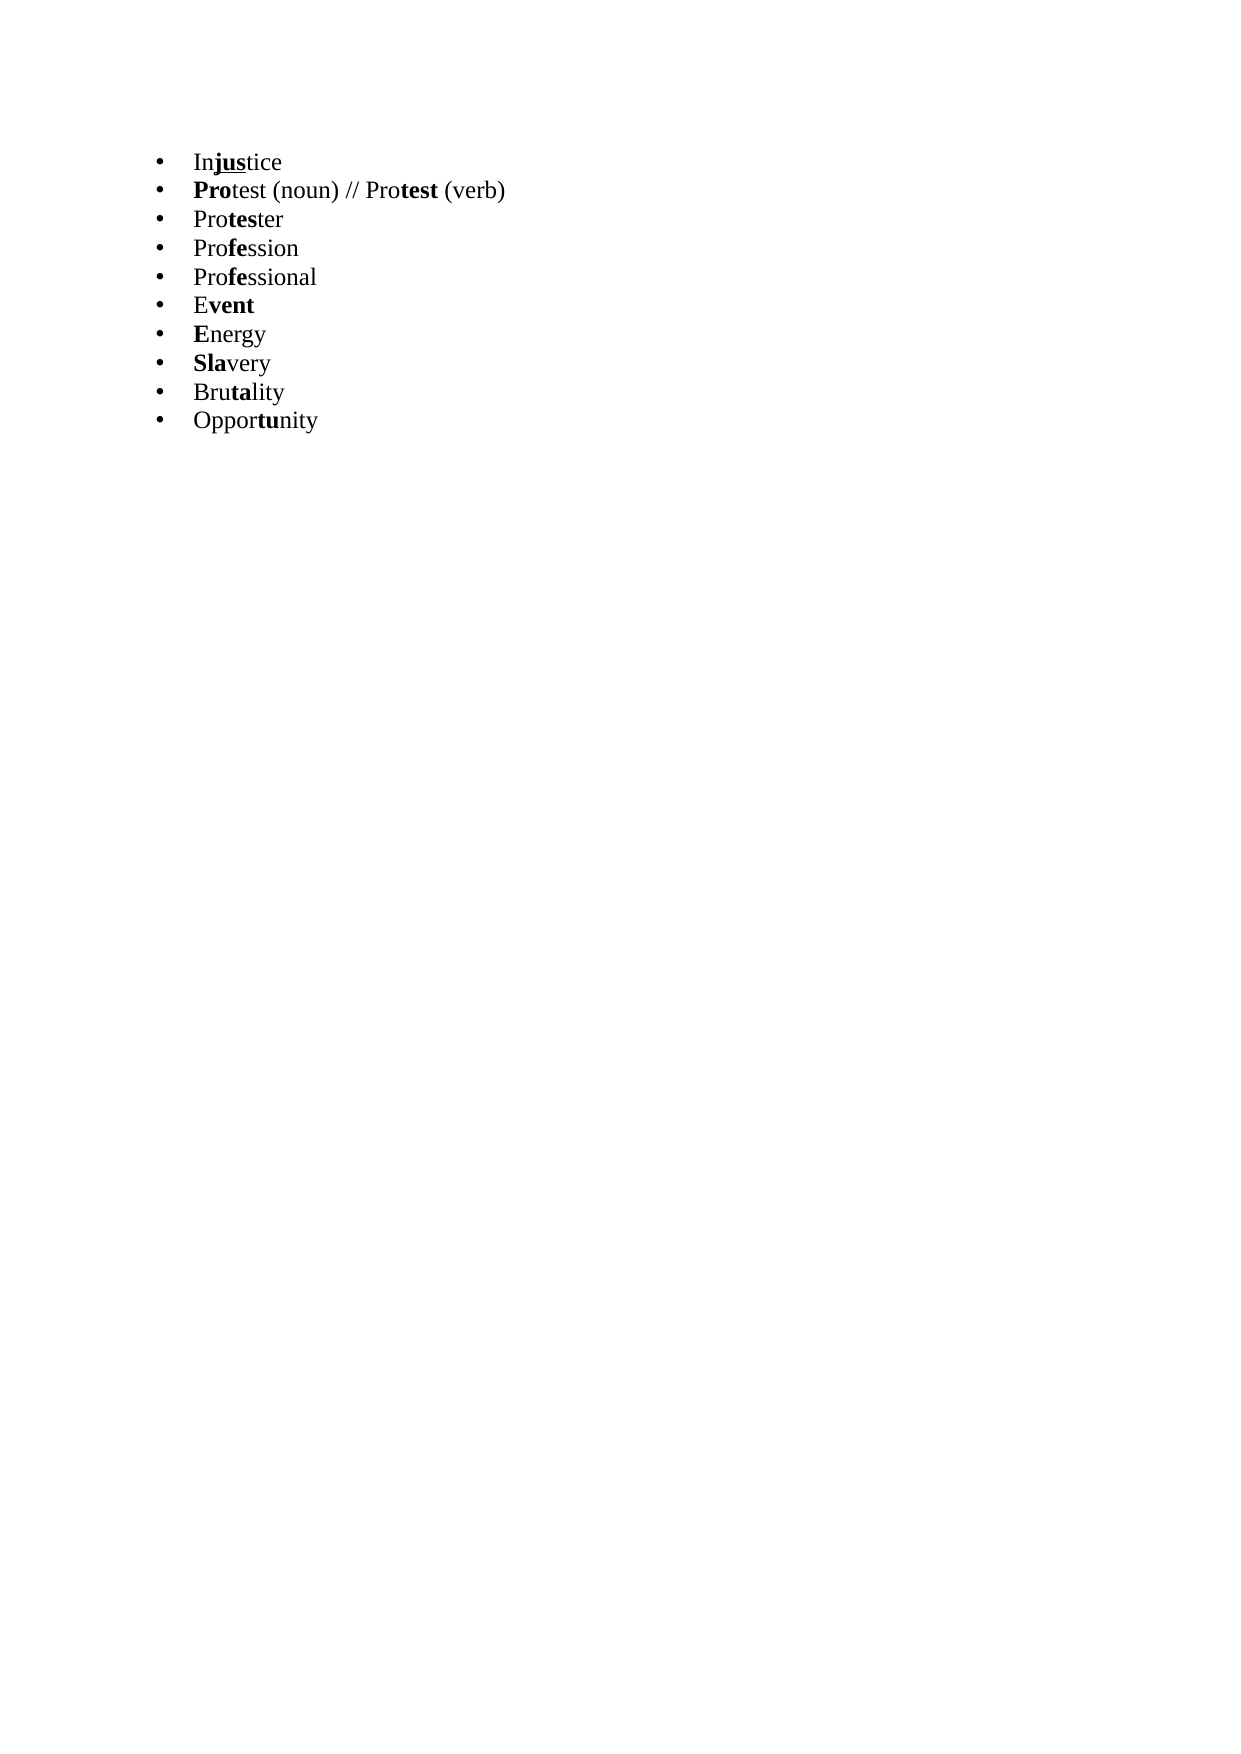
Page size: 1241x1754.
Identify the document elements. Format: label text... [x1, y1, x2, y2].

list Professional [156, 262, 1122, 291]
list Injustice [156, 147, 1122, 176]
list Slavery [156, 348, 1122, 377]
list Opportunity [156, 406, 1122, 434]
list Energy [156, 319, 1122, 348]
list Brutality [156, 377, 1122, 406]
list Event [156, 291, 1122, 319]
list Protester [156, 204, 1122, 233]
list Profession [156, 233, 1122, 262]
list Protest (noun) // Protest (verb) [156, 176, 1122, 204]
